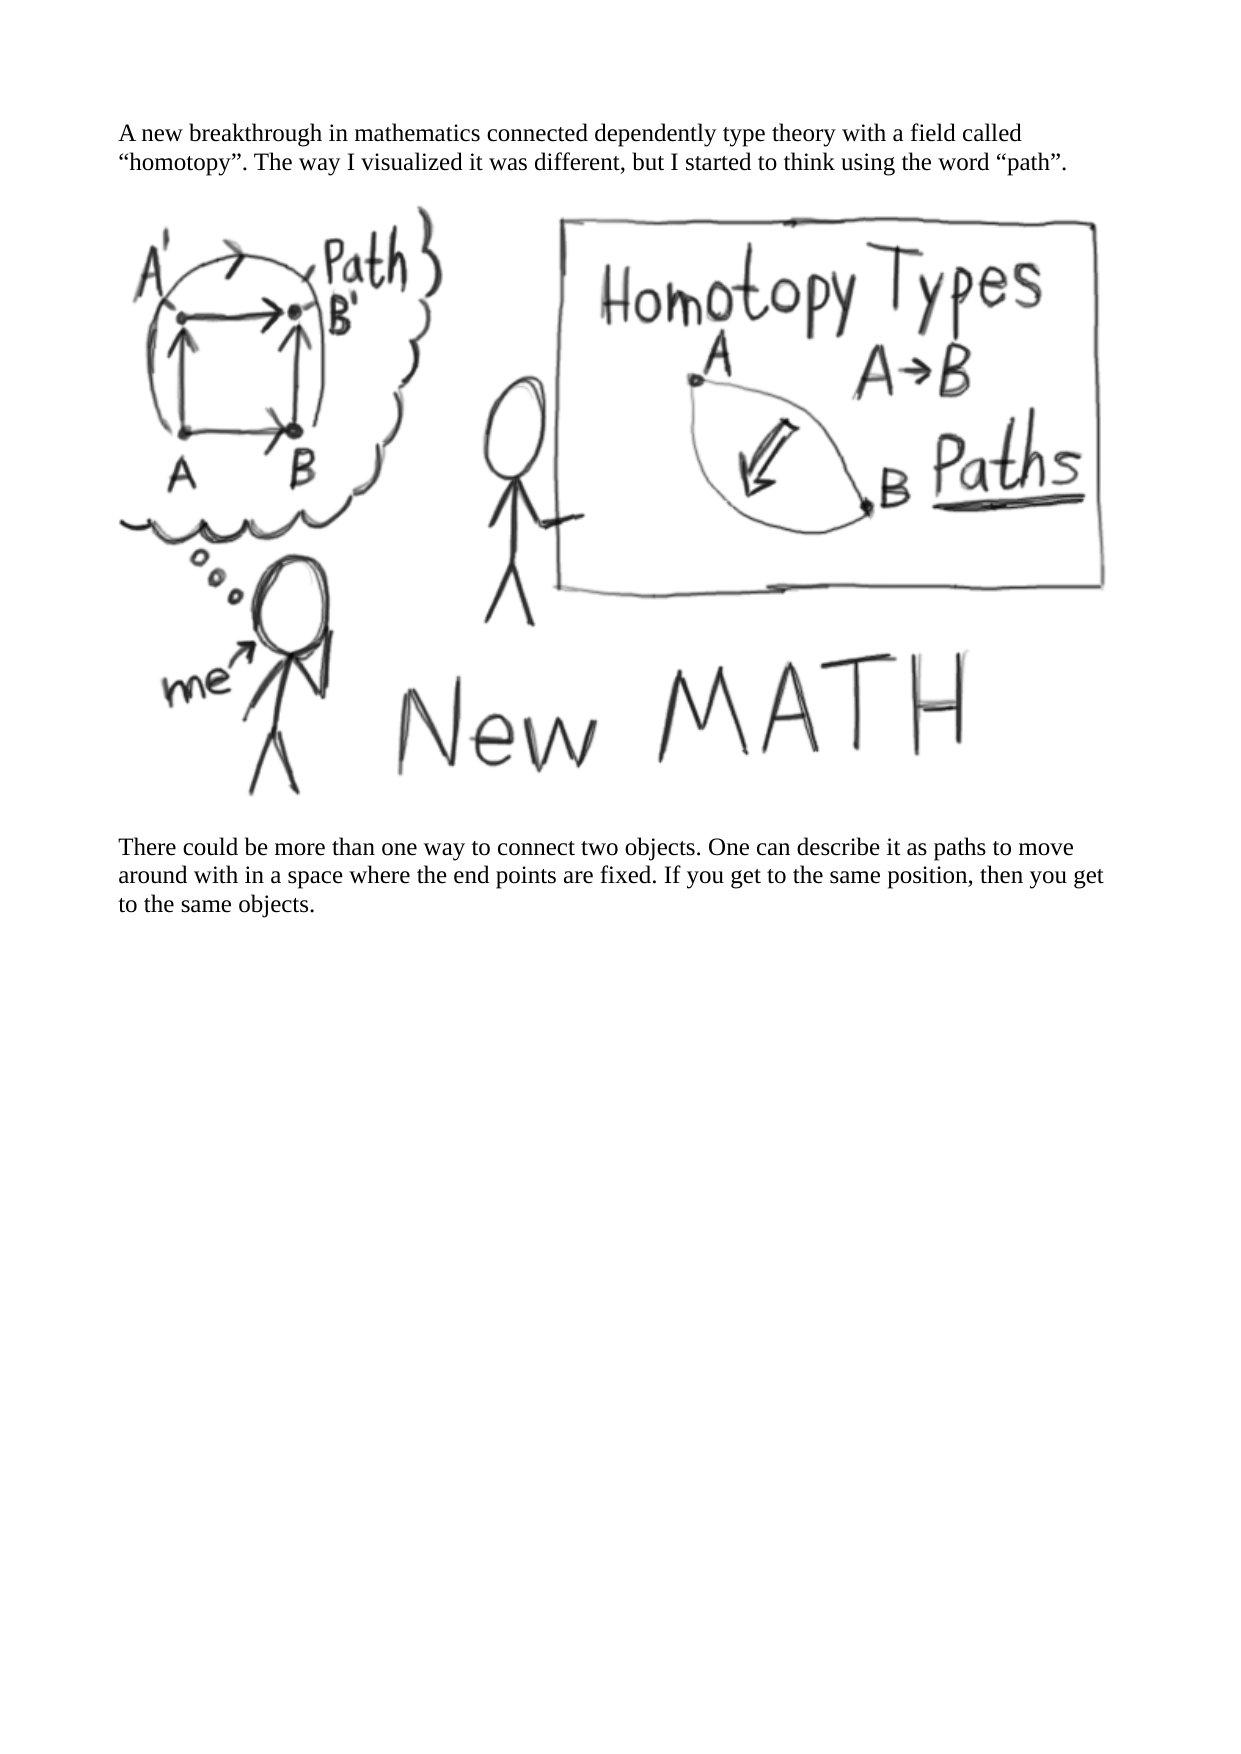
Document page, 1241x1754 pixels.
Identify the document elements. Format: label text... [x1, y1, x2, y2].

text There could be more than one way to connect two objects. One can describe it as paths to move around with in a space where the end points are fixed. If you get to the same position, then you get to the same objects. [118, 832, 1122, 918]
picture [118, 204, 1123, 832]
text A new breakthrough in mathematics connected dependently type theory with a field called “homotopy”. The way I visualized it was different, but I started to think using the word “path”. [118, 118, 1122, 176]
